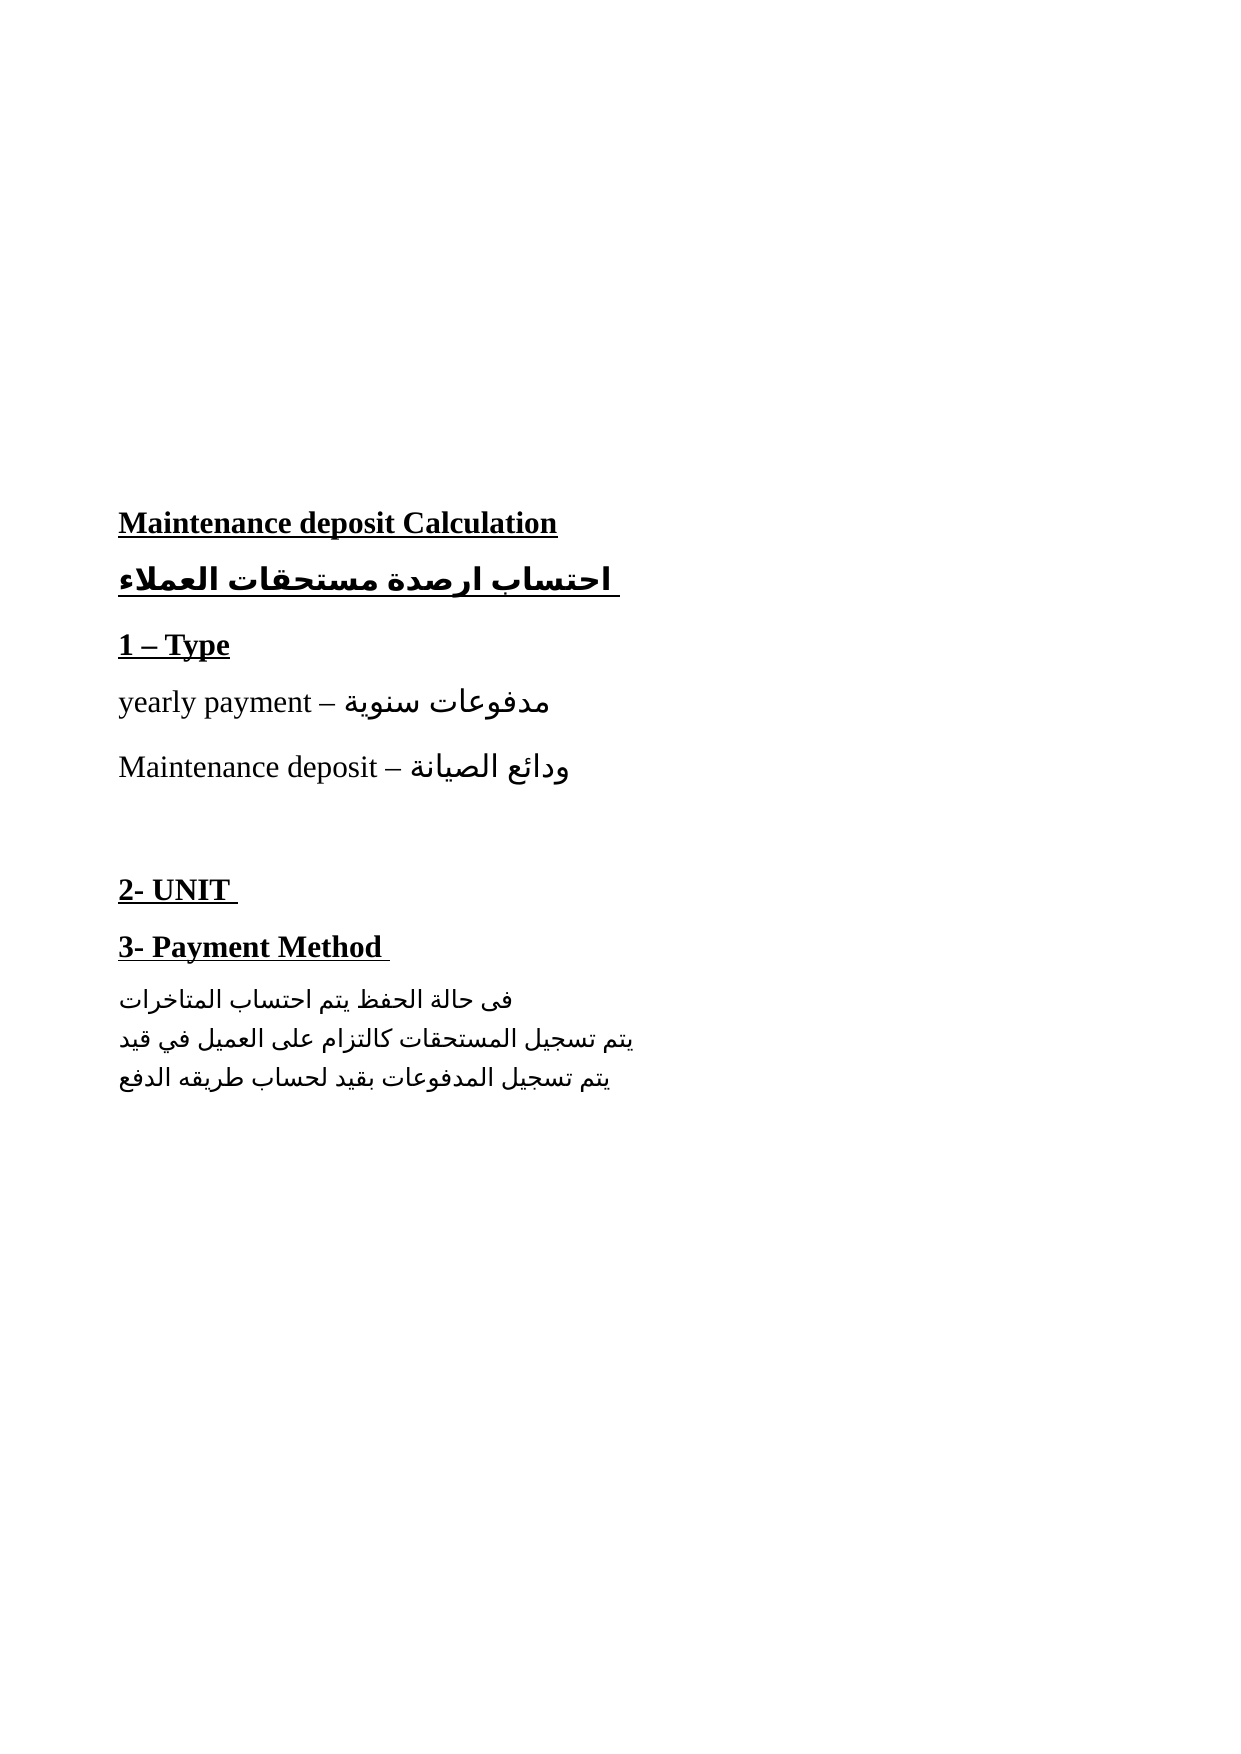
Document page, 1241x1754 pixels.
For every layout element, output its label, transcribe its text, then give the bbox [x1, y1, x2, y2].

text 2- UNIT [118, 871, 1122, 907]
text Maintenance deposit – ودائع الصيانة [118, 748, 1122, 790]
text Maintenance deposit Calculation [118, 505, 1122, 541]
text احتساب ارصدة مستحقات العملاء [118, 562, 1122, 603]
text 1 – Type [118, 626, 1122, 662]
text فى حالة الحفظ يتم احتساب المتاخرات يتم تسجيل المستحقات كالتزام على العميل في قيد يتم تسجيل المدفوعات بقيد لحساب طريقه الدفع [118, 986, 1122, 1132]
text yearly payment – مدفوعات سنوية [118, 684, 1122, 726]
text 3- Payment Method [118, 929, 1122, 964]
